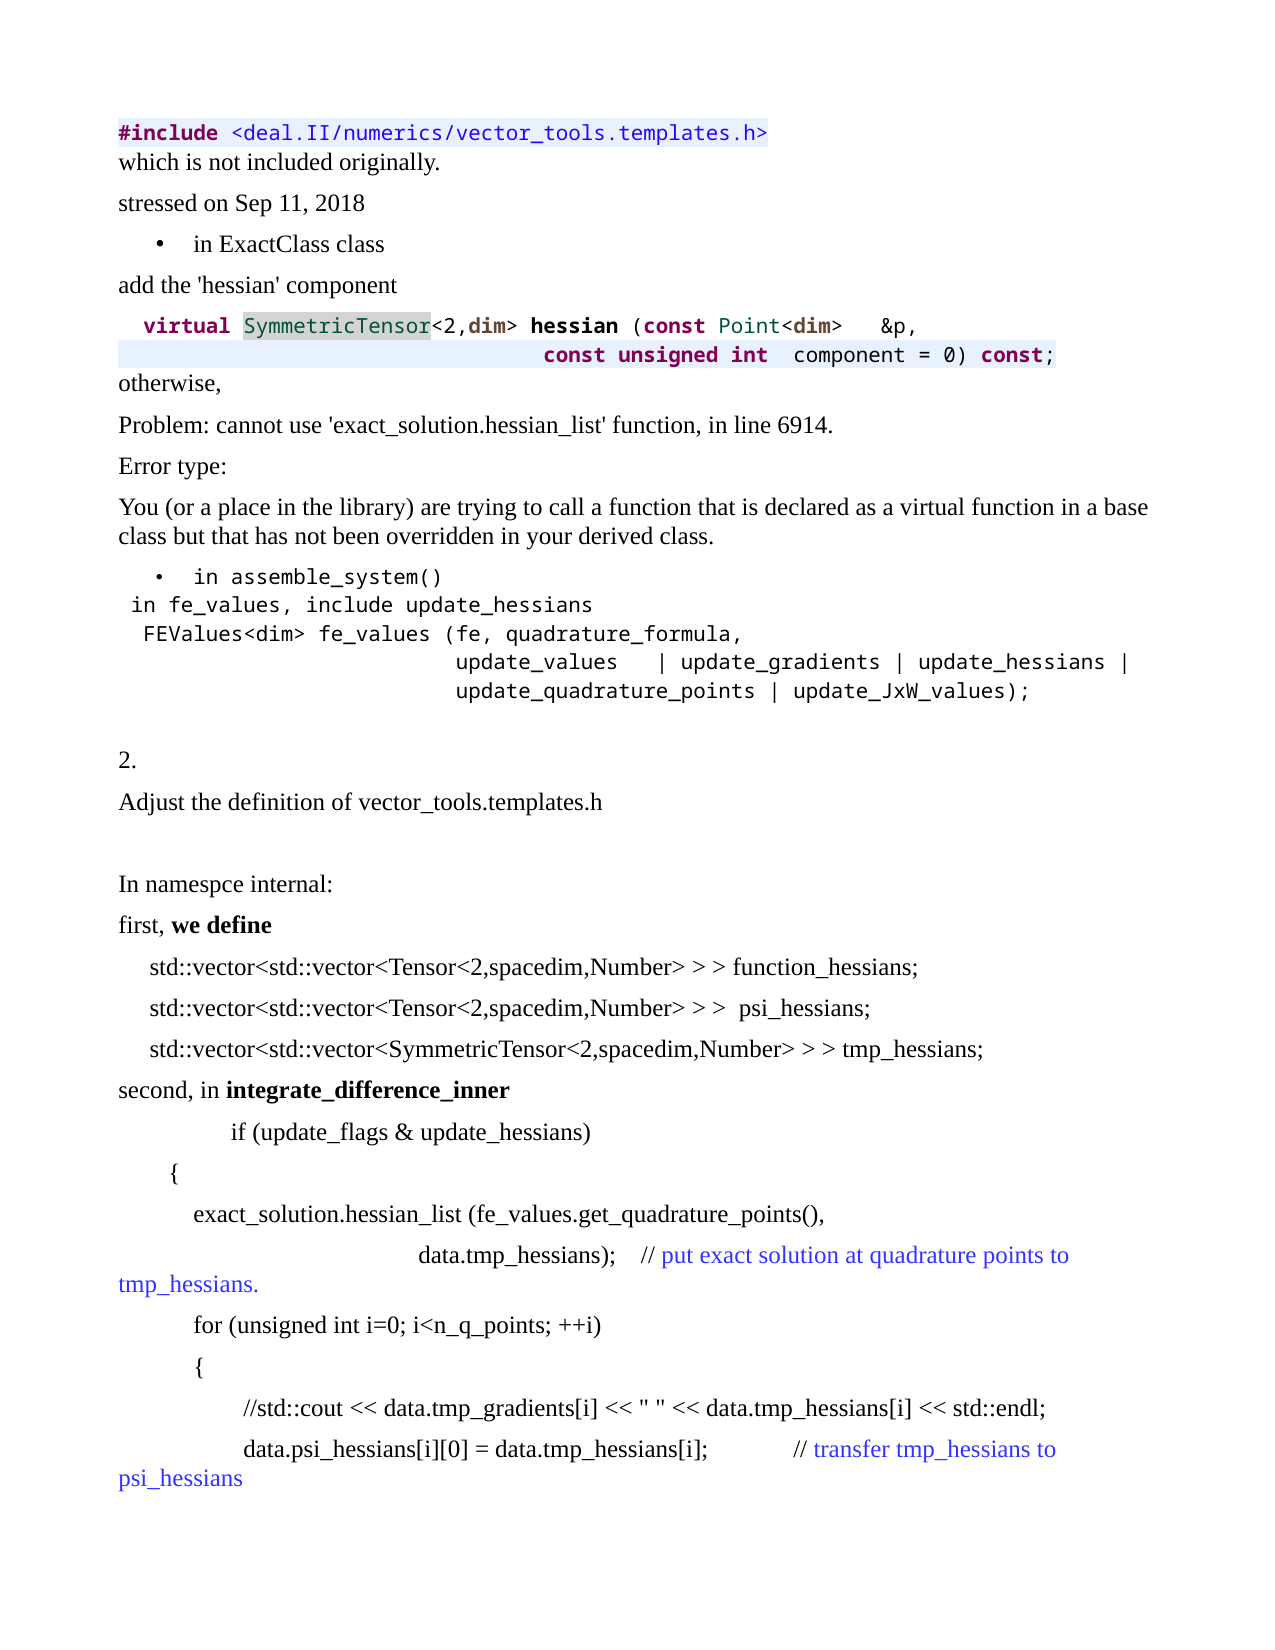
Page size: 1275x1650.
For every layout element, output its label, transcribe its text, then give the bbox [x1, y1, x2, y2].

text FEValues<dim> fe_values (fe, quadrature_formula, [118, 619, 1157, 647]
text std::vector<std::vector<SymmetricTensor<2,spacedim,Number> > > tmp_hessians; [118, 1034, 1157, 1063]
text #include <deal.II/numerics/vector_tools.templates.h> [118, 118, 1157, 147]
text exact_solution.hessian_list (fe_values.get_quadrature_points(), [118, 1199, 1157, 1228]
text { [118, 1352, 1157, 1380]
text std::vector<std::vector<Tensor<2,spacedim,Number> > > function_hessians; [118, 952, 1157, 980]
text //std::cout << data.tmp_gradients[i] << " " << data.tmp_hessians[i] << std::endl; [118, 1393, 1157, 1422]
text Error type: [118, 451, 1157, 480]
text if (update_flags & update_hessians) [118, 1117, 1157, 1145]
text in fe_values, include update_hessians [118, 591, 1157, 619]
text virtual SymmetricTensor<2,dim> hessian (const Point<dim> &p, [118, 312, 1157, 340]
text update_quadrature_points | update_JxW_values); [118, 676, 1157, 704]
text update_values | update_gradients | update_hessians | [118, 647, 1157, 676]
text std::vector<std::vector<Tensor<2,spacedim,Number> > > psi_hessians; [118, 993, 1157, 1022]
list in assemble_system() [156, 562, 1157, 591]
text Problem: cannot use 'exact_solution.hessian_list' function, in line 6914. [118, 410, 1157, 438]
text for (unsigned int i=0; i<n_q_points; ++i) [118, 1310, 1157, 1339]
text data.tmp_hessians); // put exact solution at quadrature points to tmp_hessians. [118, 1240, 1157, 1298]
text const unsigned int component = 0) const; [118, 340, 1157, 368]
text stressed on Sep 11, 2018 [118, 188, 1157, 217]
text Adjust the definition of vector_tools.templates.h [118, 787, 1157, 815]
text 2. [118, 745, 1157, 774]
text add the 'hessian' component [118, 270, 1157, 299]
text In namespce internal: [118, 869, 1157, 898]
text which is not included originally. [118, 147, 1157, 175]
list in ExactClass class [156, 229, 1157, 258]
text { [118, 1158, 1157, 1187]
text first, we define [118, 910, 1157, 939]
text data.psi_hessians[i][0] = data.tmp_hessians[i]; // transfer tmp_hessians to psi_hessians [118, 1434, 1157, 1492]
text otherwise, [118, 368, 1157, 397]
text You (or a place in the library) are trying to call a function that is declared as a virtual function in a base class but that has not been overridden in your derived class. [118, 492, 1157, 550]
text second, in integrate_difference_inner [118, 1075, 1157, 1104]
